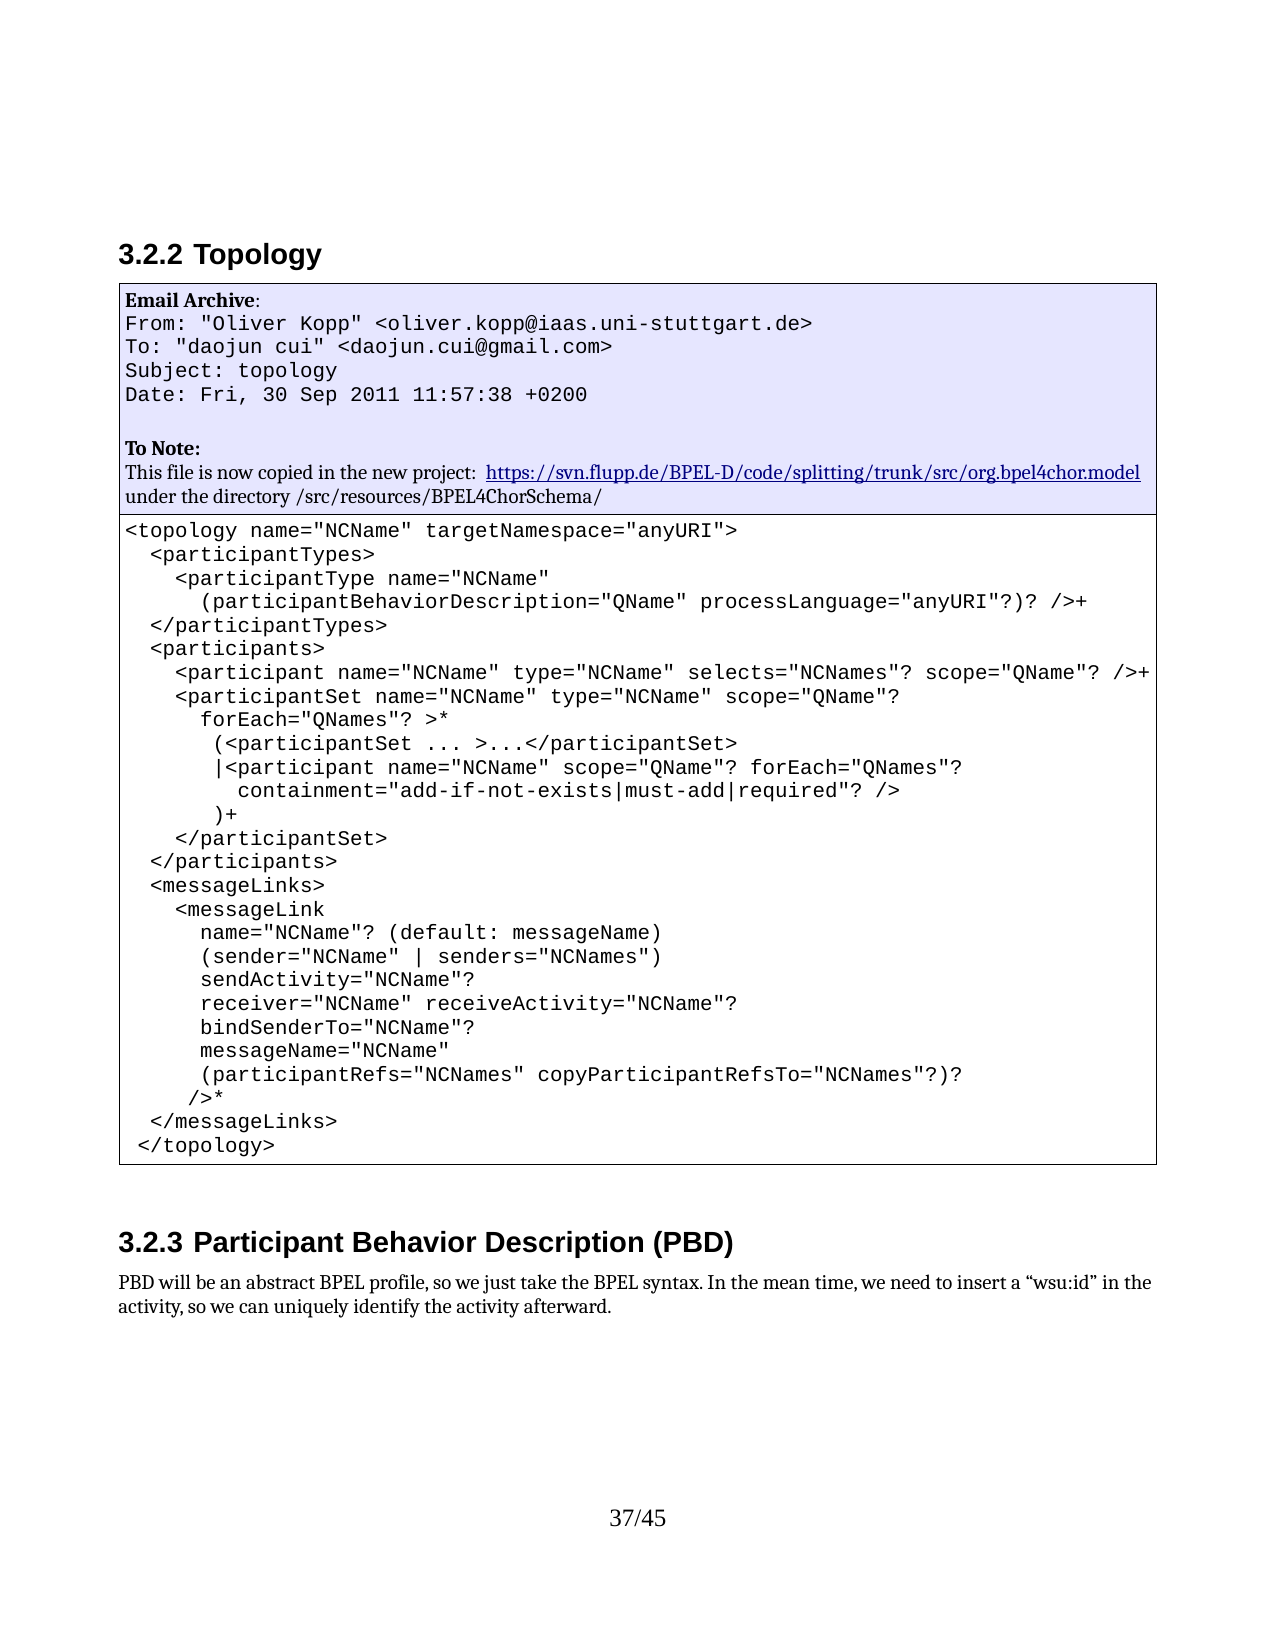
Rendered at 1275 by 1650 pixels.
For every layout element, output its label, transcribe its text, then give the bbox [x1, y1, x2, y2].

table_cell <topology name="NCName" targetNamespace="anyURI"> <participantTypes> <participantType name="NCName" (participantBehaviorDescription="QName" processLanguage="anyURI"?)? />+ </participantTypes> <participants> <participant name="NCName" type="NCName" selects="NCNames"? scope="QName"? />+ <participantSet name="NCName" type="NCName" scope="QName"? forEach="QNames"? >* (<participantSet ... >...</participantSet> |<participant name="NCName" scope="QName"? forEach="QNames"? containment="add-if-not-exists|must-add|required"? /> )+ </participantSet> </participants> <messageLinks> <messageLink name="NCName"? (default: messageName) (sender="NCName" | senders="NCNames") sendActivity="NCName"? receiver="NCName" receiveActivity="NCName"? bindSenderTo="NCName"? messageName="NCName" (participantRefs="NCNames" copyParticipantRefsTo="NCNames"?)? />* </messageLinks> </topology> [120, 515, 1156, 1164]
text PBD will be an abstract BPEL profile, so we just take the BPEL syntax. In the mean time, we need to insert a “wsu:id” in the activity, so we can uniquely identify the activity afterward. [118, 1271, 1157, 1319]
table_header Email Archive: From: "Oliver Kopp" <oliver.kopp@iaas.uni-stuttgart.de> To: "daojun cui" <daojun.cui@gmail.com> Subject: topology Date: Fri, 30 Sep 2011 11:57:38 +0200 To Note: This file is now copied in the new project: https://svn.flupp.de/BPEL-D/code/splitting/trunk/src/org.bpel4chor.model under the directory /src/resources/BPEL4ChorSchema/ [120, 284, 1156, 514]
subtitle Participant Behavior Description (PBD) [118, 1226, 1157, 1258]
subtitle Topology [118, 238, 1157, 270]
